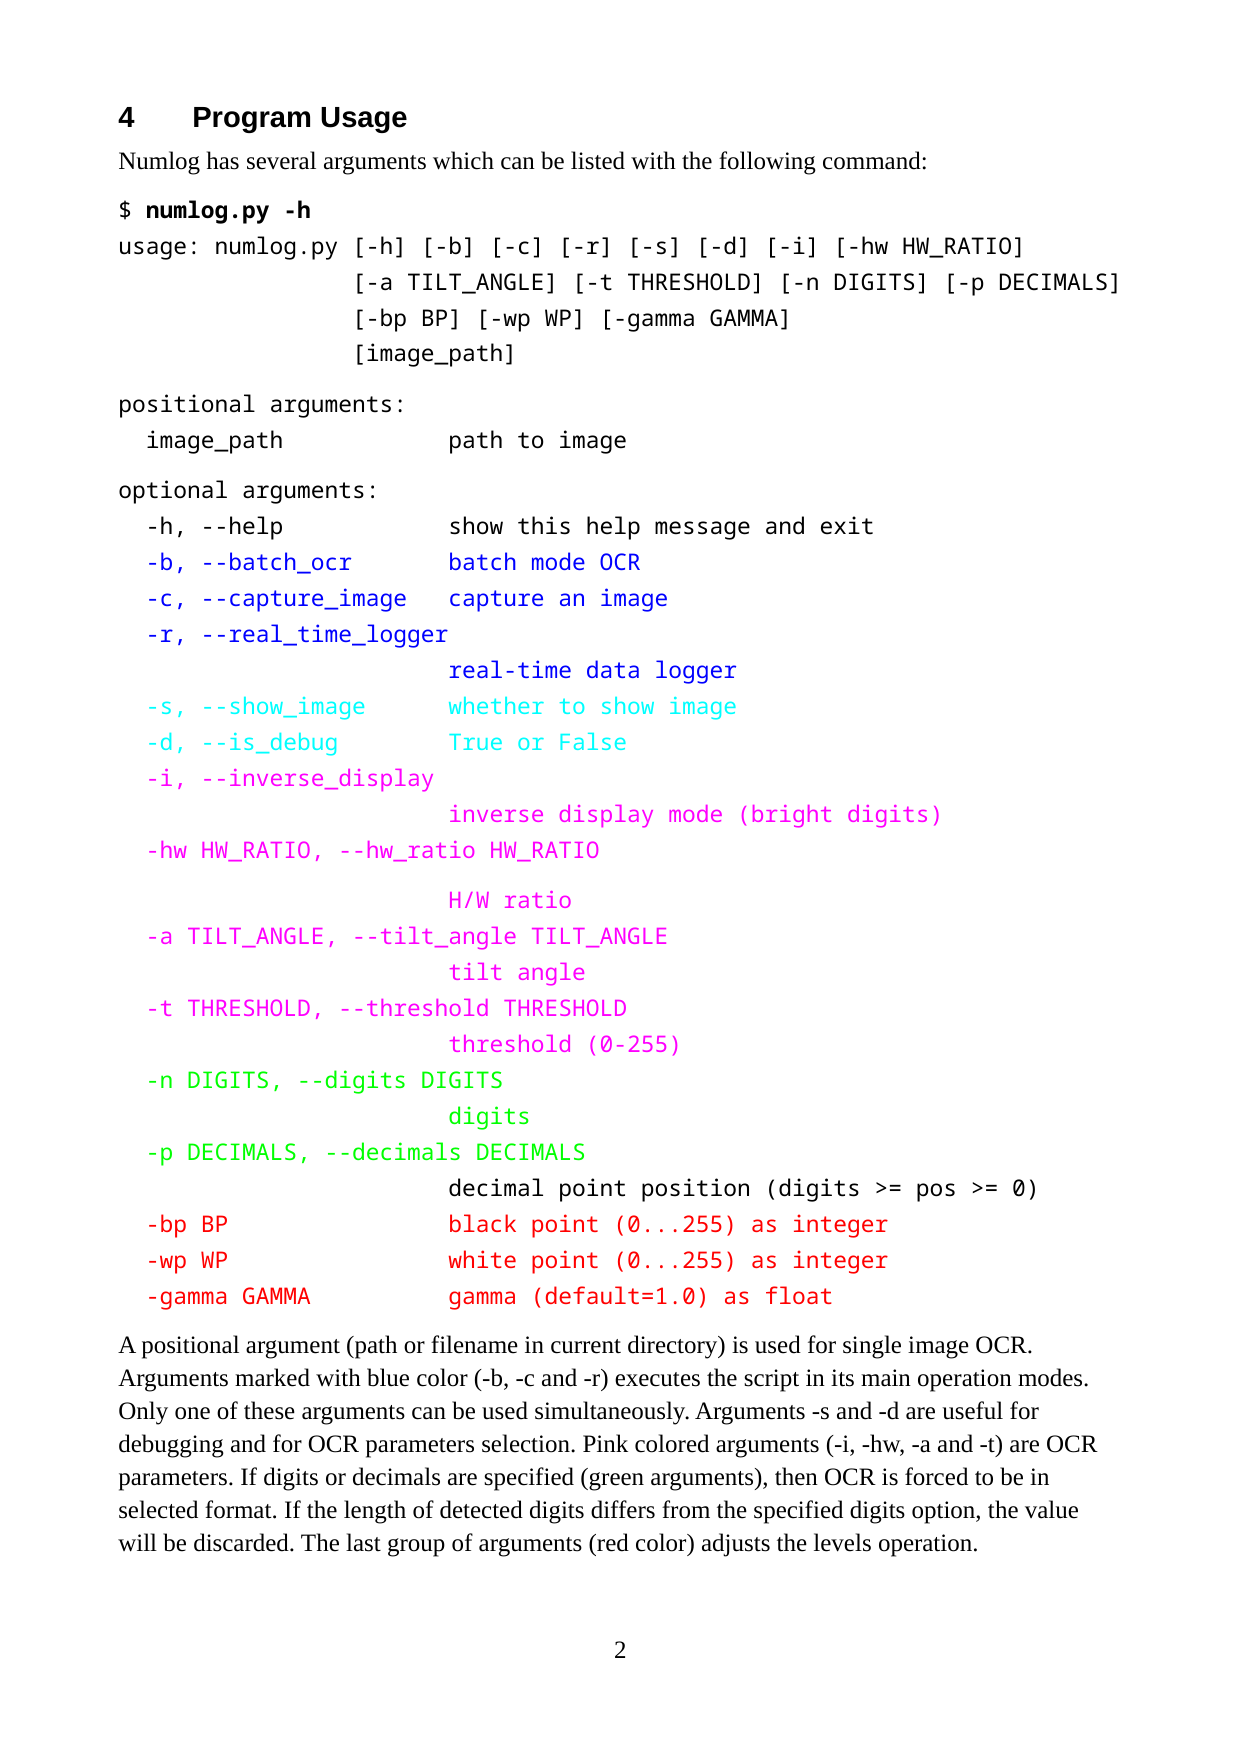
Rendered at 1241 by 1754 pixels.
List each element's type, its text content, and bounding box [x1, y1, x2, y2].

text A positional argument (path or filename in current directory) is used for single image OCR. Arguments marked with blue color (-b, -c and -r) executes the script in its main operation modes. Only one of these arguments can be used simultaneously. Arguments -s and -d are useful for debugging and for OCR parameters selection. Pink colored arguments (-i, -hw, -a and -t) are OCR parameters. If digits or decimals are specified (green arguments), then OCR is forced to be in selected format. If the length of detected digits differs from the specified digits option, the value will be discarded. The last group of arguments (red color) adjusts the levels operation. [118, 1330, 1122, 1557]
subtitle Program Usage [118, 100, 1122, 133]
text H/W ratio -a TILT_ANGLE, --tilt_angle TILT_ANGLE tilt angle -t THRESHOLD, --threshold THRESHOLD threshold (0-255) -n DIGITS, --digits DIGITS digits -p DECIMALS, --decimals DECIMALS decimal point position (digits >= pos >= 0) -bp BP black point (0...255) as integer -wp WP white point (0...255) as integer -gamma GAMMA gamma (default=1.0) as float [118, 884, 1122, 1311]
text positional arguments: image_path path to image [118, 388, 1122, 455]
text optional arguments: -h, --help show this help message and exit -b, --batch_ocr batch mode OCR -c, --capture_image capture an image -r, --real_time_logger real-time data logger -s, --show_image whether to show image -d, --is_debug True or False -i, --inverse_display inverse display mode (bright digits) -hw HW_RATIO, --hw_ratio HW_RATIO [118, 474, 1122, 865]
text $ numlog.py -h usage: numlog.py [-h] [-b] [-c] [-r] [-s] [-d] [-i] [-hw HW_RATIO] [-a TILT_ANGLE] [-t THRESHOLD] [-n DIGITS] [-p DECIMALS] [-bp BP] [-wp WP] [-gamma GAMMA] [image_path] [118, 194, 1122, 369]
text Numlog has several arguments which can be listed with the following command: [118, 146, 1122, 175]
